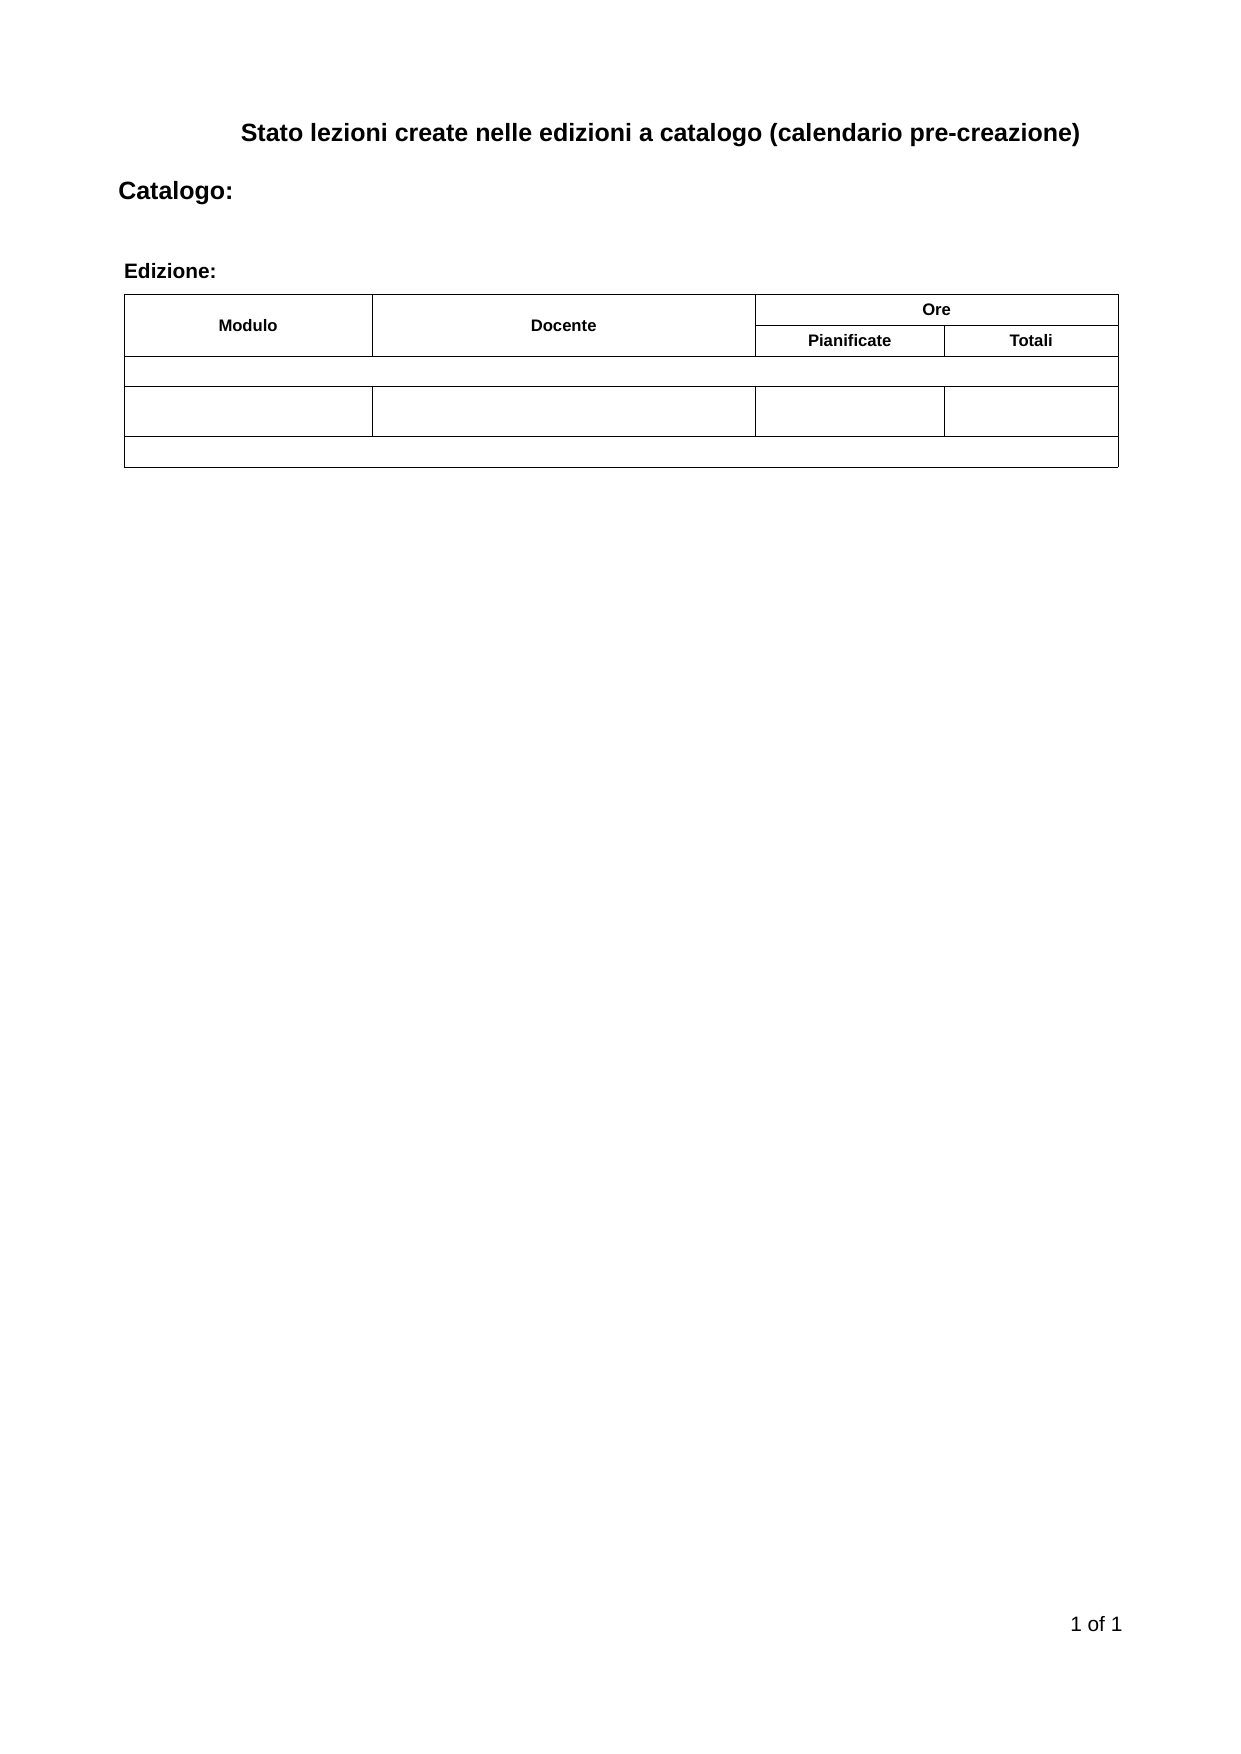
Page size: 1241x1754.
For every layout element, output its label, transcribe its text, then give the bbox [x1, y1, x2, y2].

table_cell Pianificate [756, 326, 944, 356]
table_cell </for> [125, 437, 1118, 467]
table_header Docente [373, 295, 755, 356]
table_header <for each="session in o.session_ids"> [118, 218, 1123, 253]
table_header Ore [756, 295, 1118, 325]
table_cell Edizione: <session.name> [118, 253, 1123, 288]
table_cell <base.course_id.name> [125, 387, 372, 436]
table_cell <for each="base in session.lecturer_base_ids"> [125, 357, 1118, 386]
text Catalogo: <o.name> [118, 176, 1122, 205]
table_cell [118, 289, 1123, 497]
table_cell Totali [945, 326, 1118, 356]
table_cell </for> [118, 497, 1123, 532]
table_cell <base.base_lecturer_id.contact_lastname> <base.base_lecturer_2_id.contact_lastname> [373, 387, 755, 436]
table_cell <base.course_id.duration> [945, 387, 1118, 436]
table_header Modulo [125, 295, 372, 356]
table_cell <get_planned(base.id,session.id)> [756, 387, 944, 436]
